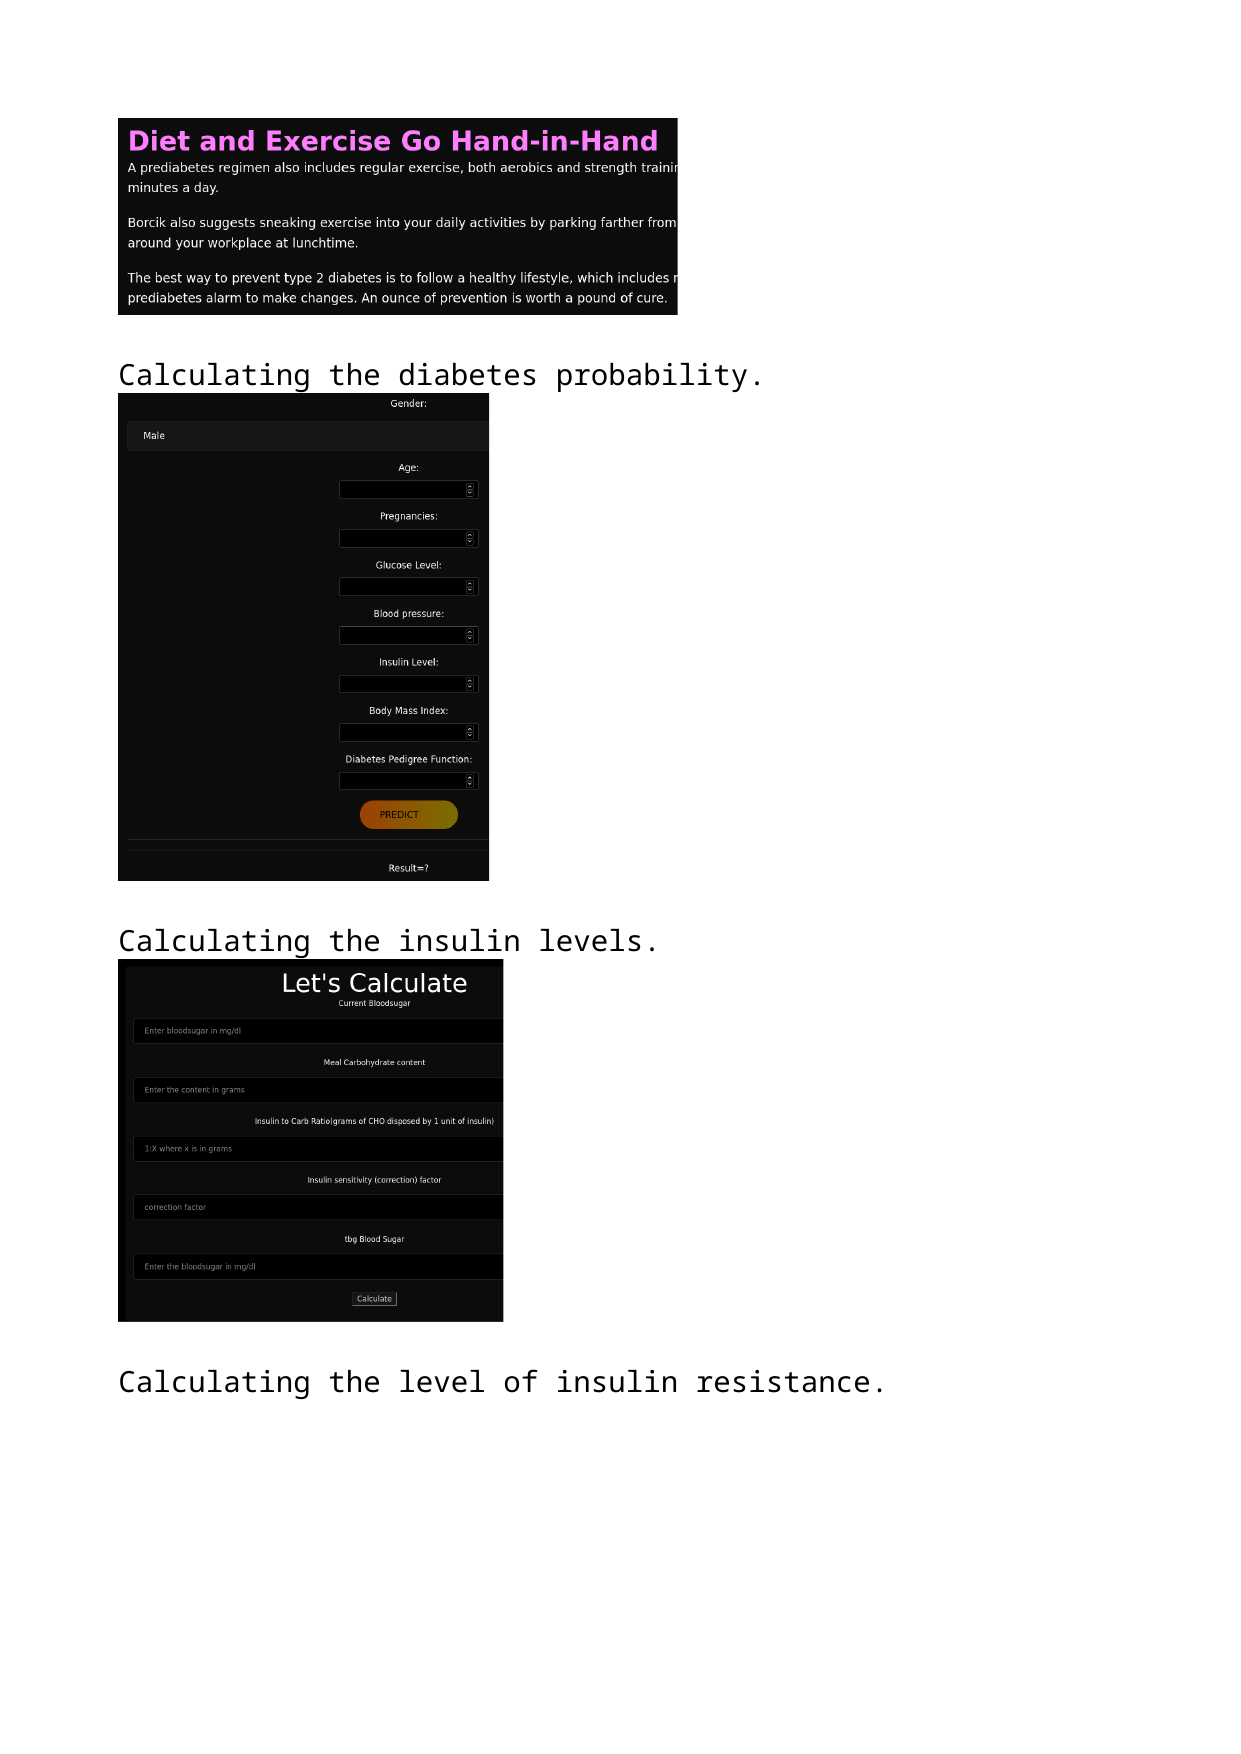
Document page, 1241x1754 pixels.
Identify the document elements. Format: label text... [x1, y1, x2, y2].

text Calculating the insulin levels. [118, 920, 1122, 960]
text Calculating the diabetes probability. [118, 354, 1122, 394]
text Calculating the level of insulin resistance. [118, 1361, 1122, 1401]
picture [118, 393, 490, 881]
picture [118, 118, 678, 315]
picture [118, 959, 504, 1322]
